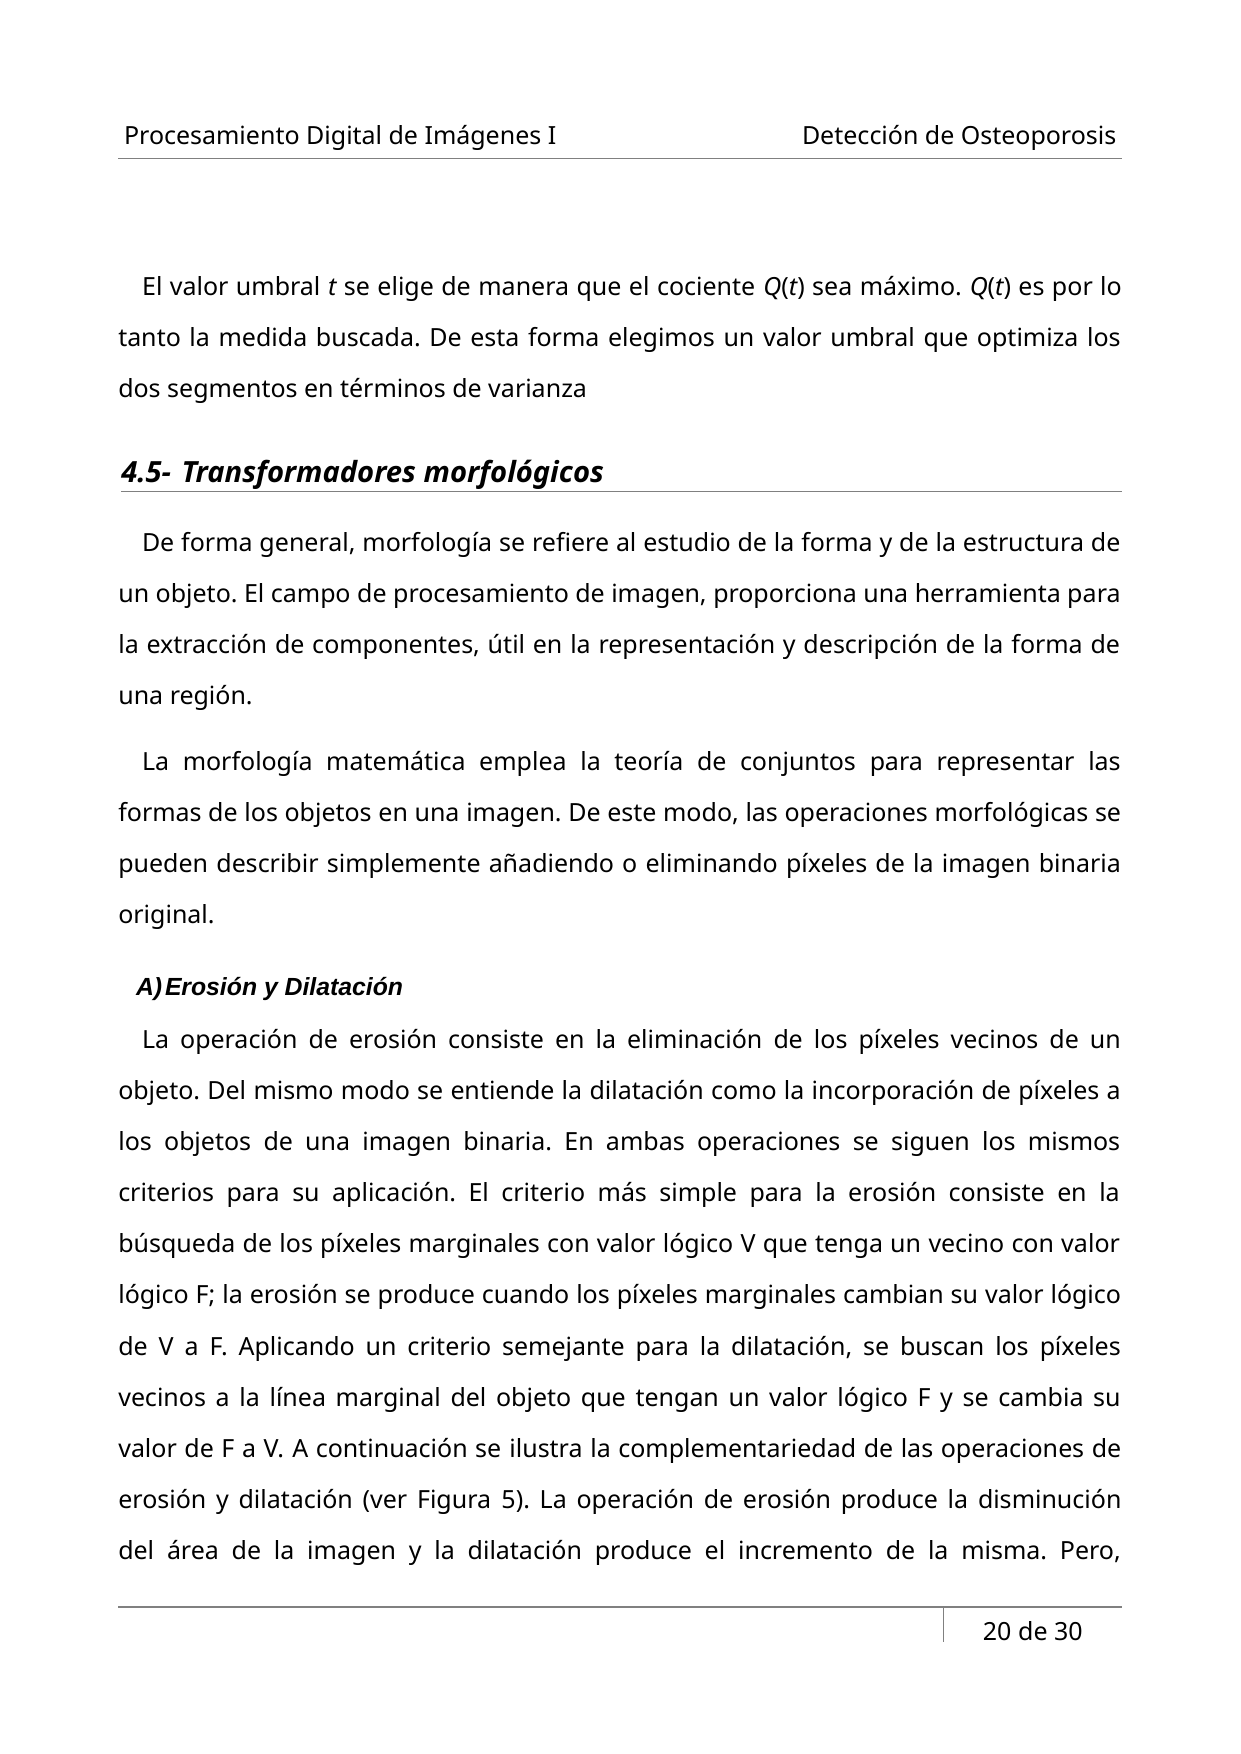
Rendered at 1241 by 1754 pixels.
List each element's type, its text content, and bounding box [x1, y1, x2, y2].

subtitle Erosión y Dilatación [133, 972, 1122, 1001]
text La morfología matemática emplea la teoría de conjuntos para representar las formas de los objetos en una imagen. De este modo, las operaciones morfológicas se pueden describir simplemente añadiendo o eliminando píxeles de la imagen binaria original. [118, 743, 1122, 930]
text El valor umbral t se elige de manera que el cociente Q(t) sea máximo. Q(t) es por lo tanto la medida buscada. De esta forma elegimos un valor umbral que optimiza los dos segmentos en términos de varianza [118, 269, 1122, 405]
text La operación de erosión consiste en la eliminación de los píxeles vecinos de un objeto. Del mismo modo se entiende la dilatación como la incorporación de píxeles a los objetos de una imagen binaria. En ambas operaciones se siguen los mismos criterios para su aplicación. El criterio más simple para la erosión consiste en la búsqueda de los píxeles marginales con valor lógico V que tenga un vecino con valor lógico F; la erosión se produce cuando los píxeles marginales cambian su valor lógico de V a F. Aplicando un criterio semejante para la dilatación, se buscan los píxeles vecinos a la línea marginal del objeto que tengan un valor lógico F y se cambia su valor de F a V. A continuación se ilustra la complementariedad de las operaciones de erosión y dilatación (ver Figura 5). La operación de erosión produce la disminución del área de la imagen y la dilatación produce el incremento de la misma. Pero, [118, 1022, 1122, 1566]
text De forma general, morfología se refiere al estudio de la forma y de la estructura de un objeto. El campo de procesamiento de imagen, proporciona una herramienta para la extracción de componentes, útil en la representación y descripción de la forma de una región. [118, 524, 1122, 712]
subtitle Transformadores morfológicos [121, 451, 1122, 491]
